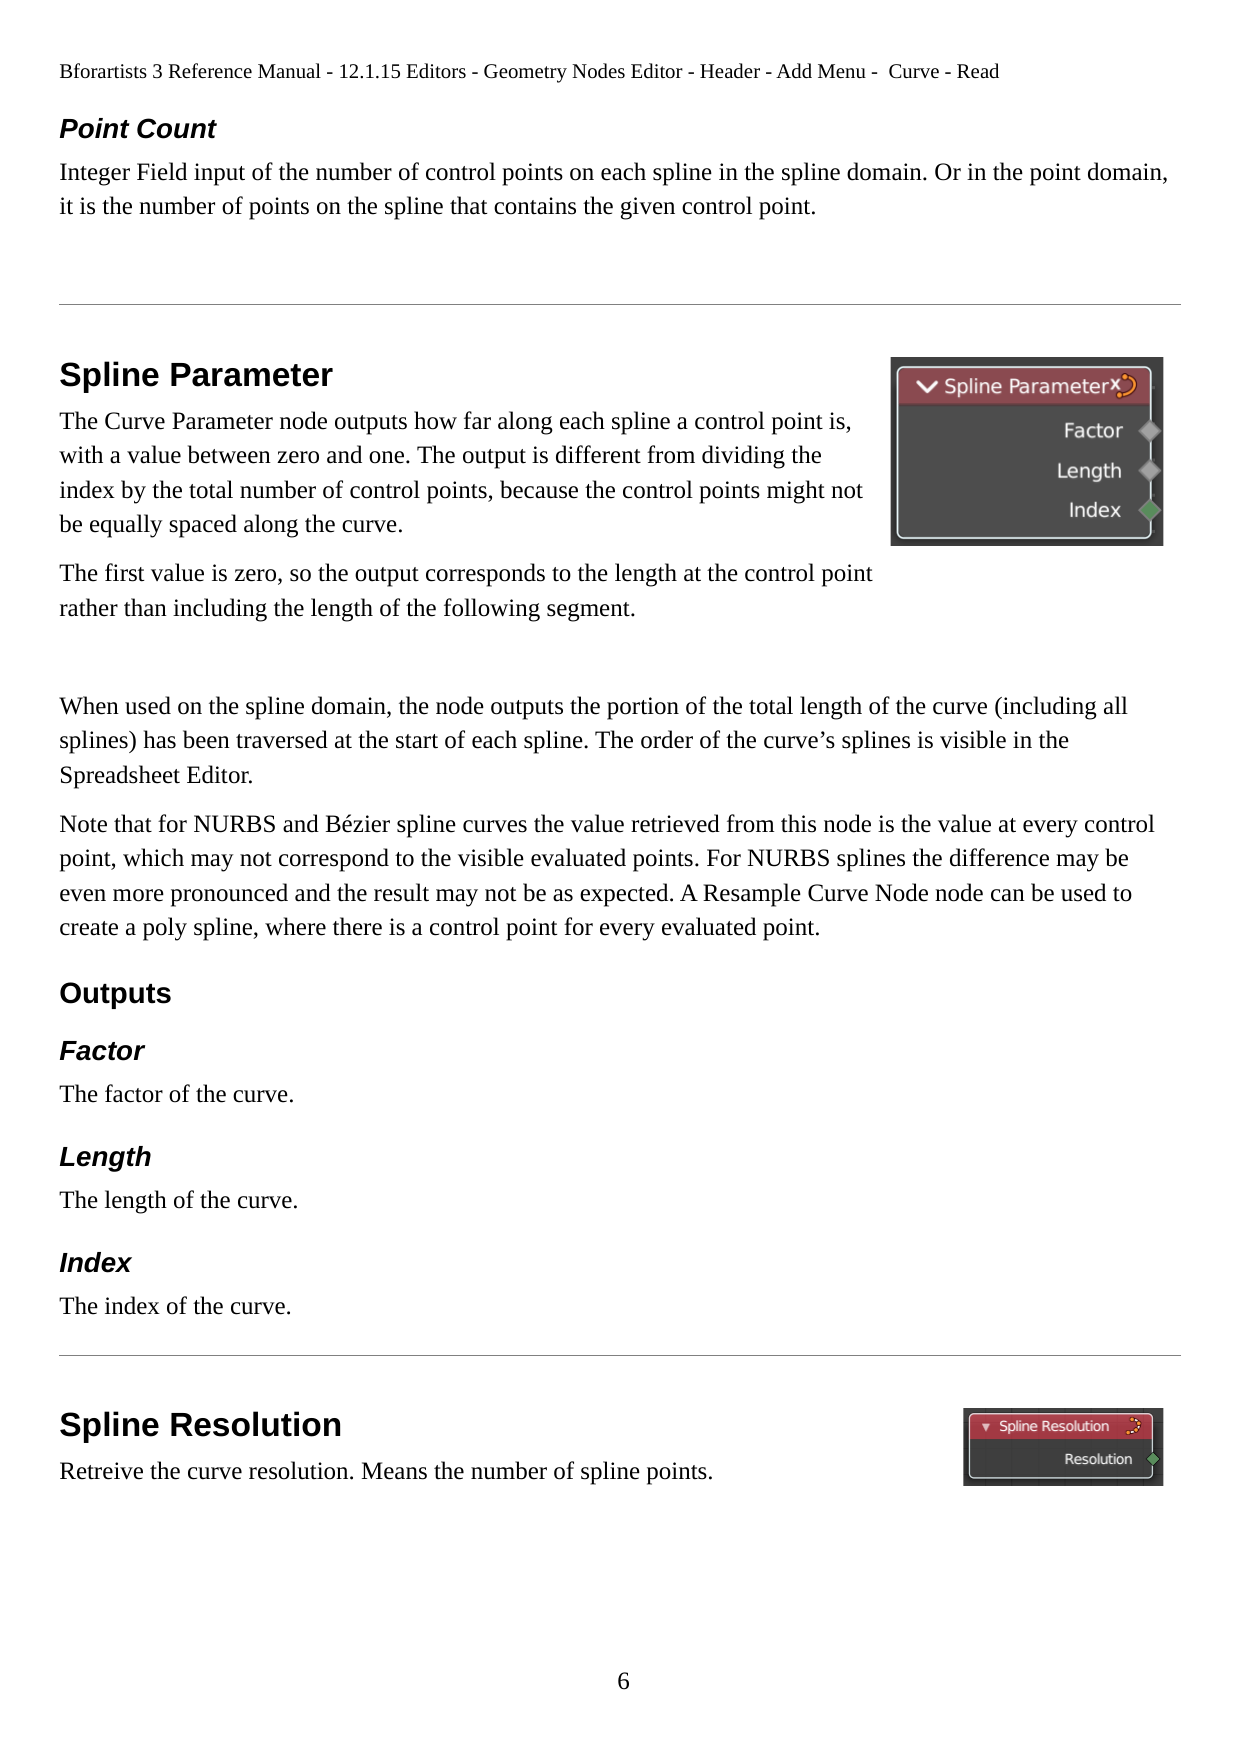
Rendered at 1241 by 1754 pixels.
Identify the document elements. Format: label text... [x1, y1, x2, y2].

text Retreive the curve resolution. Means the number of spline points. [59, 1456, 963, 1485]
text The first value is zero, so the output corresponds to the length at the control point rather than including the length of the following segment. [59, 558, 1181, 621]
text The length of the curve. [59, 1185, 1181, 1214]
picture [890, 357, 1164, 546]
subtitle Outputs [59, 976, 1181, 1010]
text The factor of the curve. [59, 1079, 1181, 1108]
text The index of the curve. [59, 1291, 1181, 1320]
subtitle Spline Parameter [59, 354, 1181, 393]
subtitle Point Count [59, 113, 1181, 144]
subtitle Index [59, 1247, 1181, 1278]
picture [963, 1408, 1164, 1486]
text Note that for NURBS and Bézier spline curves the value retrieved from this node is the value at every control point, which may not correspond to the visible evaluated points. For NURBS splines the difference may be even more pronounced and the result may not be as expected. A Resample Curve Node node can be used to create a poly spline, where there is a control point for every evaluated point. [59, 809, 1181, 941]
text When used on the spline domain, the node outputs the portion of the total length of the curve (including all splines) has been traversed at the start of each spline. The order of the curve’s splines is visible in the Spreadsheet Editor. [59, 691, 1181, 788]
subtitle Factor [59, 1035, 1181, 1067]
text The Curve Parameter node outputs how far along each spline a control point is, with a value between zero and one. The output is different from dividing the index by the total number of control points, because the control points might not be equally spaced along the curve. [59, 406, 890, 538]
text Integer Field input of the number of control points on each spline in the spline domain. Or in the point domain, it is the number of points on the spline that contains the given control point. [59, 157, 1181, 220]
subtitle Spline Resolution [59, 1405, 1181, 1444]
subtitle Length [59, 1141, 1181, 1172]
